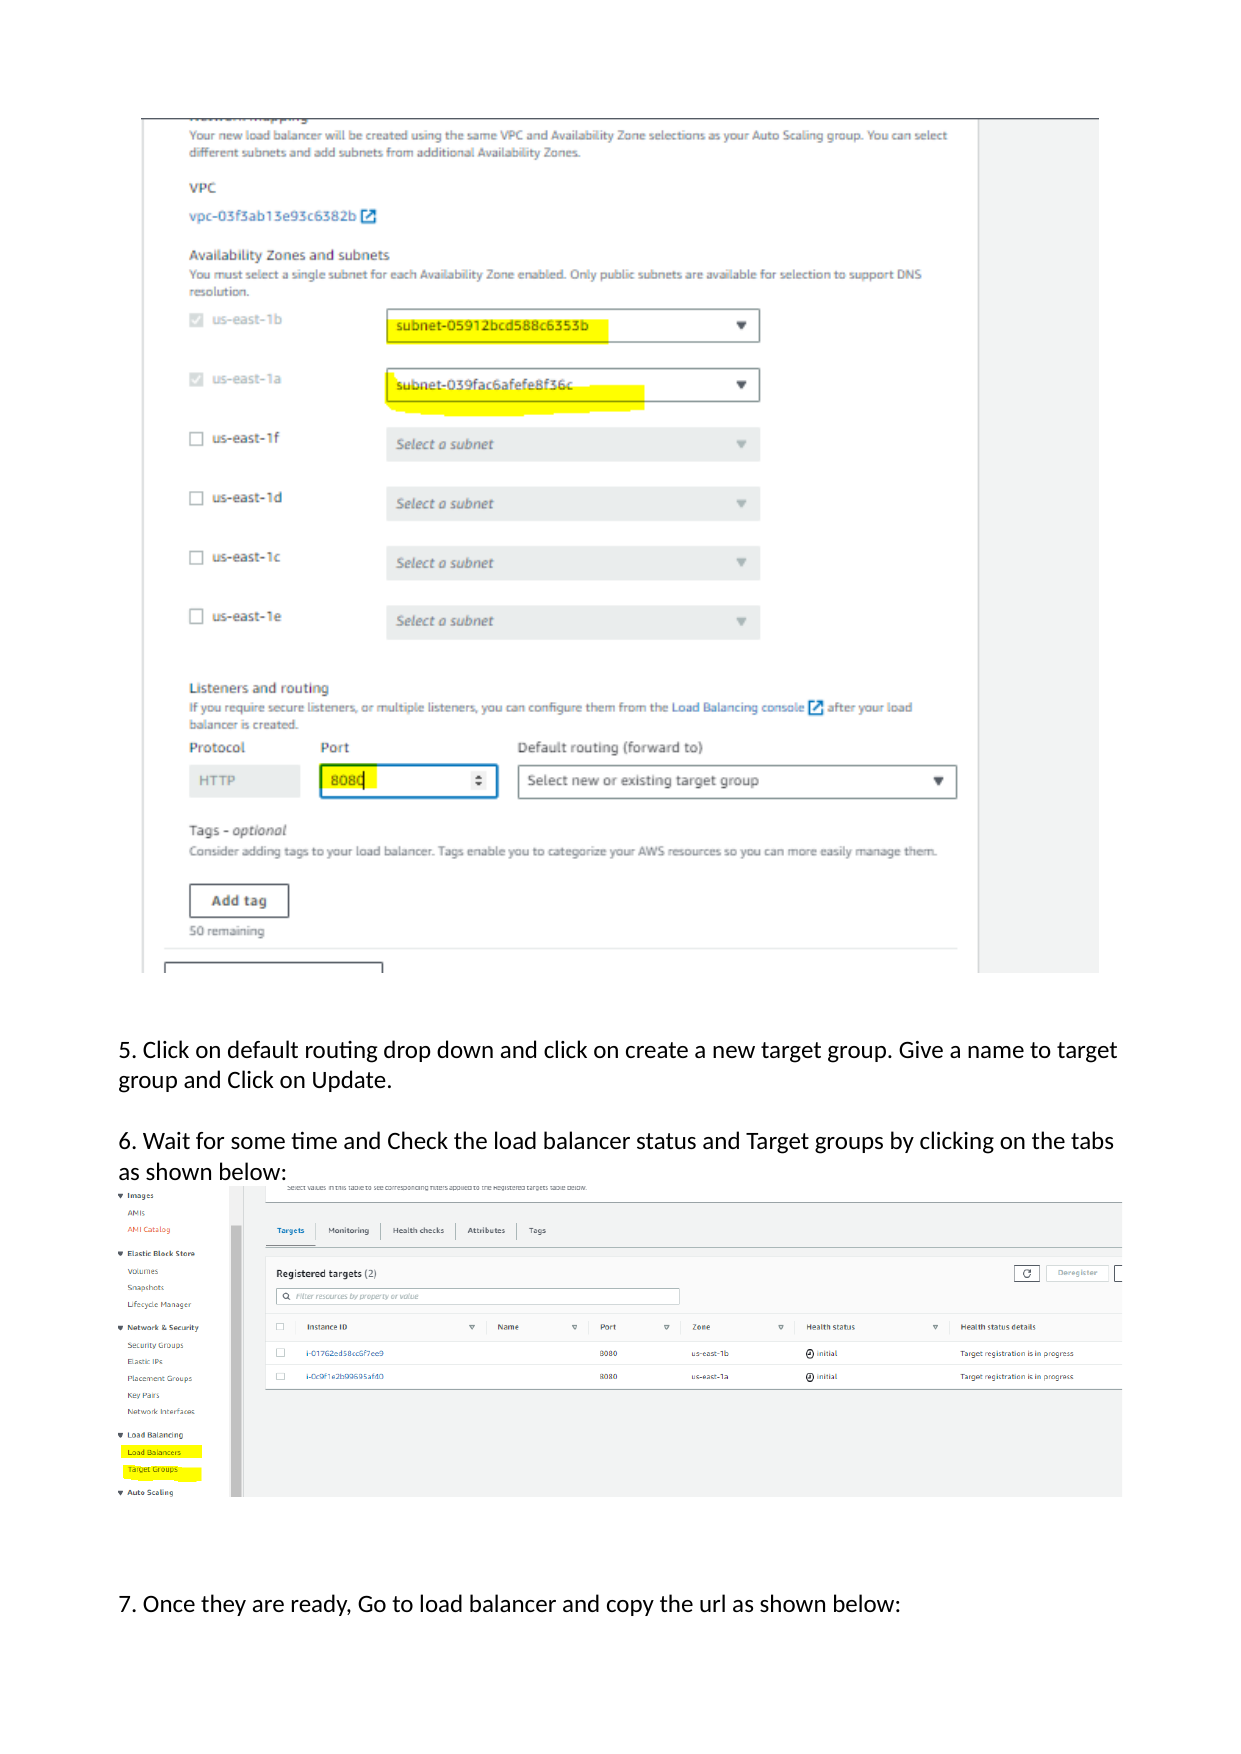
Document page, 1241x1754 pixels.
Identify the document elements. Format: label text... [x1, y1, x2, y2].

picture [141, 118, 1099, 973]
text 6. Wait for some time and Check the load balancer status and Target groups by clicking on the tabs as shown below: [118, 1126, 1122, 1186]
picture [118, 1186, 1123, 1497]
text 7. Once they are ready, Go to load balancer and copy the url as shown below: [118, 1589, 1122, 1619]
text 5. Click on default routing drop down and click on create a new target group. Give a name to target group and Click on Update. [118, 1034, 1122, 1095]
